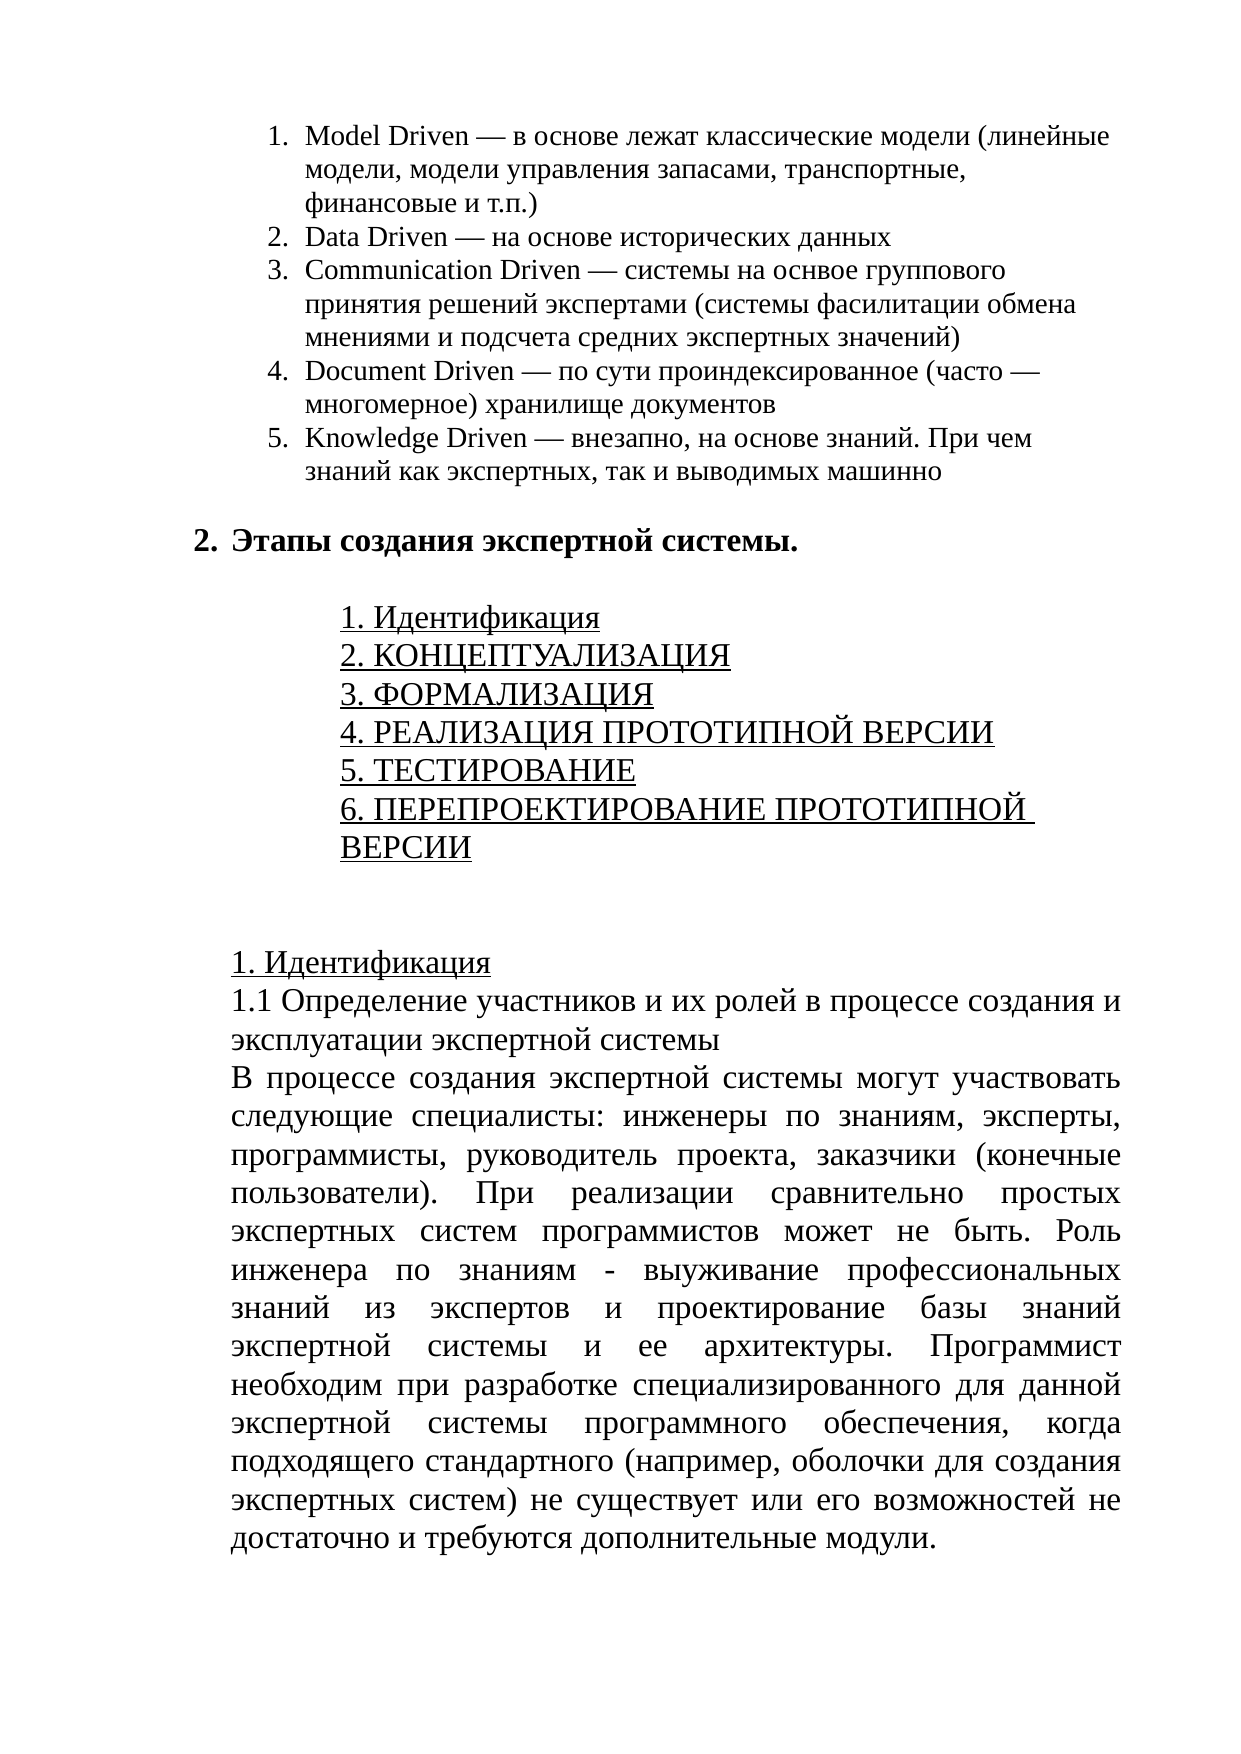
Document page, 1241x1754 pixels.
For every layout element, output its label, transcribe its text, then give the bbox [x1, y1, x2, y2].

text 3. ФОРМАЛИЗАЦИЯ [340, 674, 1122, 712]
text 6. ПЕРЕПРОЕКТИРОВАНИЕ ПРОТОТИПНОЙ ВЕРСИИ [340, 789, 1122, 866]
text 5. ТЕСТИРОВАНИЕ [340, 751, 1122, 789]
text В процессе создания экспертной системы могут участвовать следующие специалисты: инженеры по знаниям, эксперты, программисты, руководитель проекта, заказчики (конечные пользователи). При реализации сравнительно простых экспертных систем программистов может не быть. Роль инженера по знаниям - выуживание профессиональных знаний из экспертов и проектирование базы знаний экспертной системы и ее архитектуры. Программист необходим при разработке специализированного для данной экспертной системы программного обеспечения, когда подходящего стандартного (например, оболочки для создания экспертных систем) не существует или его возможностей не достаточно и требуются дополнительные модули. [231, 1057, 1122, 1556]
list Document Driven — по сути проиндексированное (часто — многомерное) хранилище документов [267, 353, 1122, 420]
text 4. РЕАЛИЗАЦИЯ ПРОТОТИПНОЙ ВЕРСИИ [340, 712, 1122, 751]
text 1. Идентификация [268, 597, 1122, 636]
list Communication Driven — системы на оснвое группового принятия решений экспертами (системы фасилитации обмена мнениями и подсчета средних экспертных значений) [267, 252, 1122, 353]
list Knowledge Driven — внезапно, на основе знаний. При чем знаний как экспертных, так и выводимых машинно [267, 420, 1122, 487]
list Data Driven — на основе исторических данных [267, 219, 1122, 252]
text 2. КОНЦЕПТУАЛИЗАЦИЯ [304, 636, 1122, 674]
text 1.1 Определение участников и их ролей в процессе создания и эксплуатации экспертной системы [231, 981, 1122, 1057]
list Этапы создания экспертной системы. [193, 521, 1122, 559]
text 1. Идентификация [231, 942, 1122, 981]
list Model Driven — в основе лежат классические модели (линейные модели, модели управления запасами, транспортные, финансовые и т.п.) [267, 118, 1122, 219]
